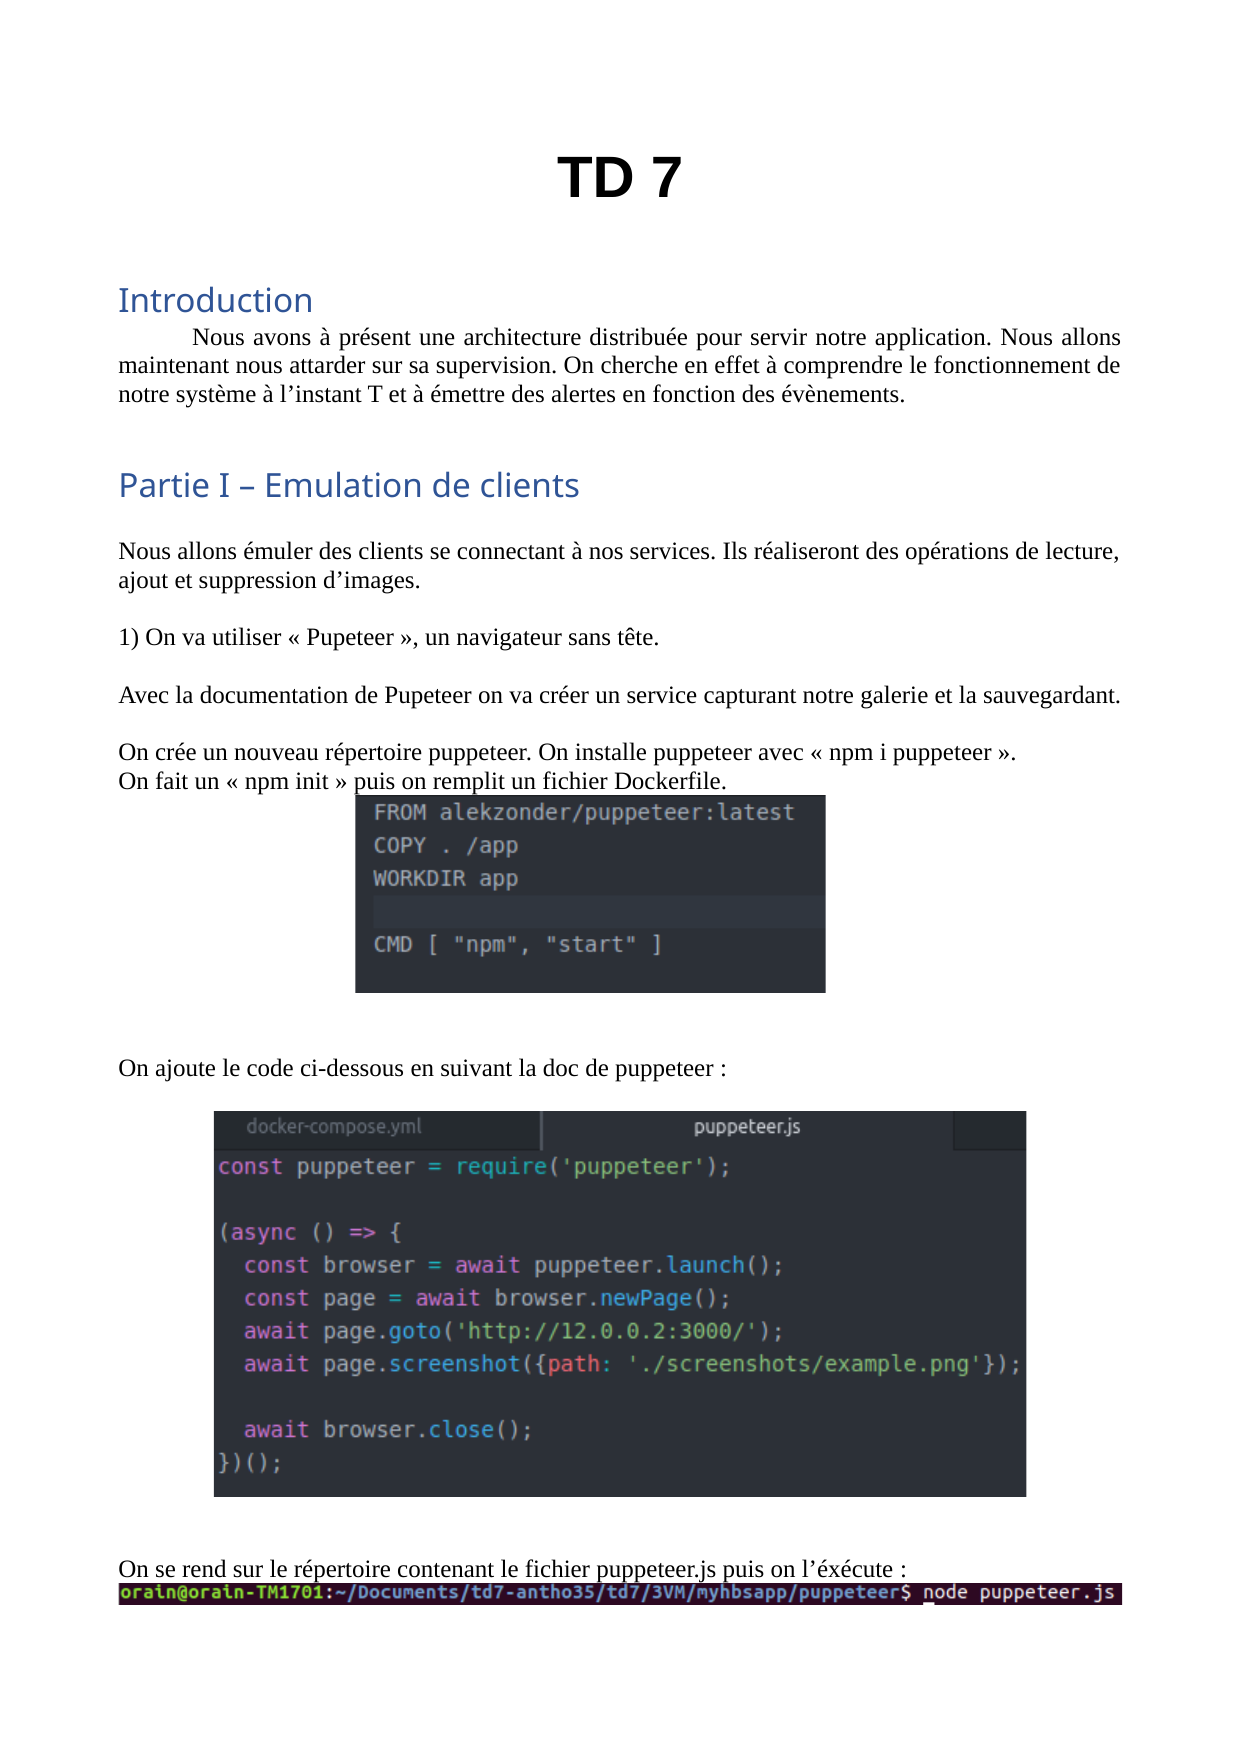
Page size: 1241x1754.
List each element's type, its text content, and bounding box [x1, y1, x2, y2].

text On crée un nouveau répertoire puppeteer. On installe puppeteer avec « npm i puppeteer ». [118, 737, 1122, 766]
text Nous avons à présent une architecture distribuée pour servir notre application. Nous allons maintenant nous attarder sur sa supervision. On cherche en effet à comprendre le fonctionnement de notre système à l’instant T et à émettre des alertes en fonction des évènements. [118, 322, 1122, 408]
subtitle Introduction [118, 276, 1122, 322]
text On ajoute le code ci-dessous en suivant la doc de puppeteer : [118, 1053, 1122, 1082]
title TD 7 [118, 143, 1122, 210]
text Avec la documentation de Pupeteer on va créer un service capturant notre galerie et la sauvegardant. [118, 680, 1122, 708]
picture [355, 795, 826, 993]
subtitle Partie I – Emulation de clients [118, 462, 1122, 507]
text On se rend sur le répertoire contenant le fichier puppeteer.js puis on l’éxécute : [118, 1554, 1122, 1583]
picture [118, 1583, 1123, 1605]
text Nous allons émuler des clients se connectant à nos services. Ils réaliseront des opérations de lecture, ajout et suppression d’images. [118, 536, 1122, 593]
text 1) On va utiliser « Pupeteer », un navigateur sans tête. [118, 622, 1122, 651]
text On fait un « npm init » puis on remplit un fichier Dockerfile. [118, 766, 1122, 795]
picture [213, 1111, 1027, 1497]
